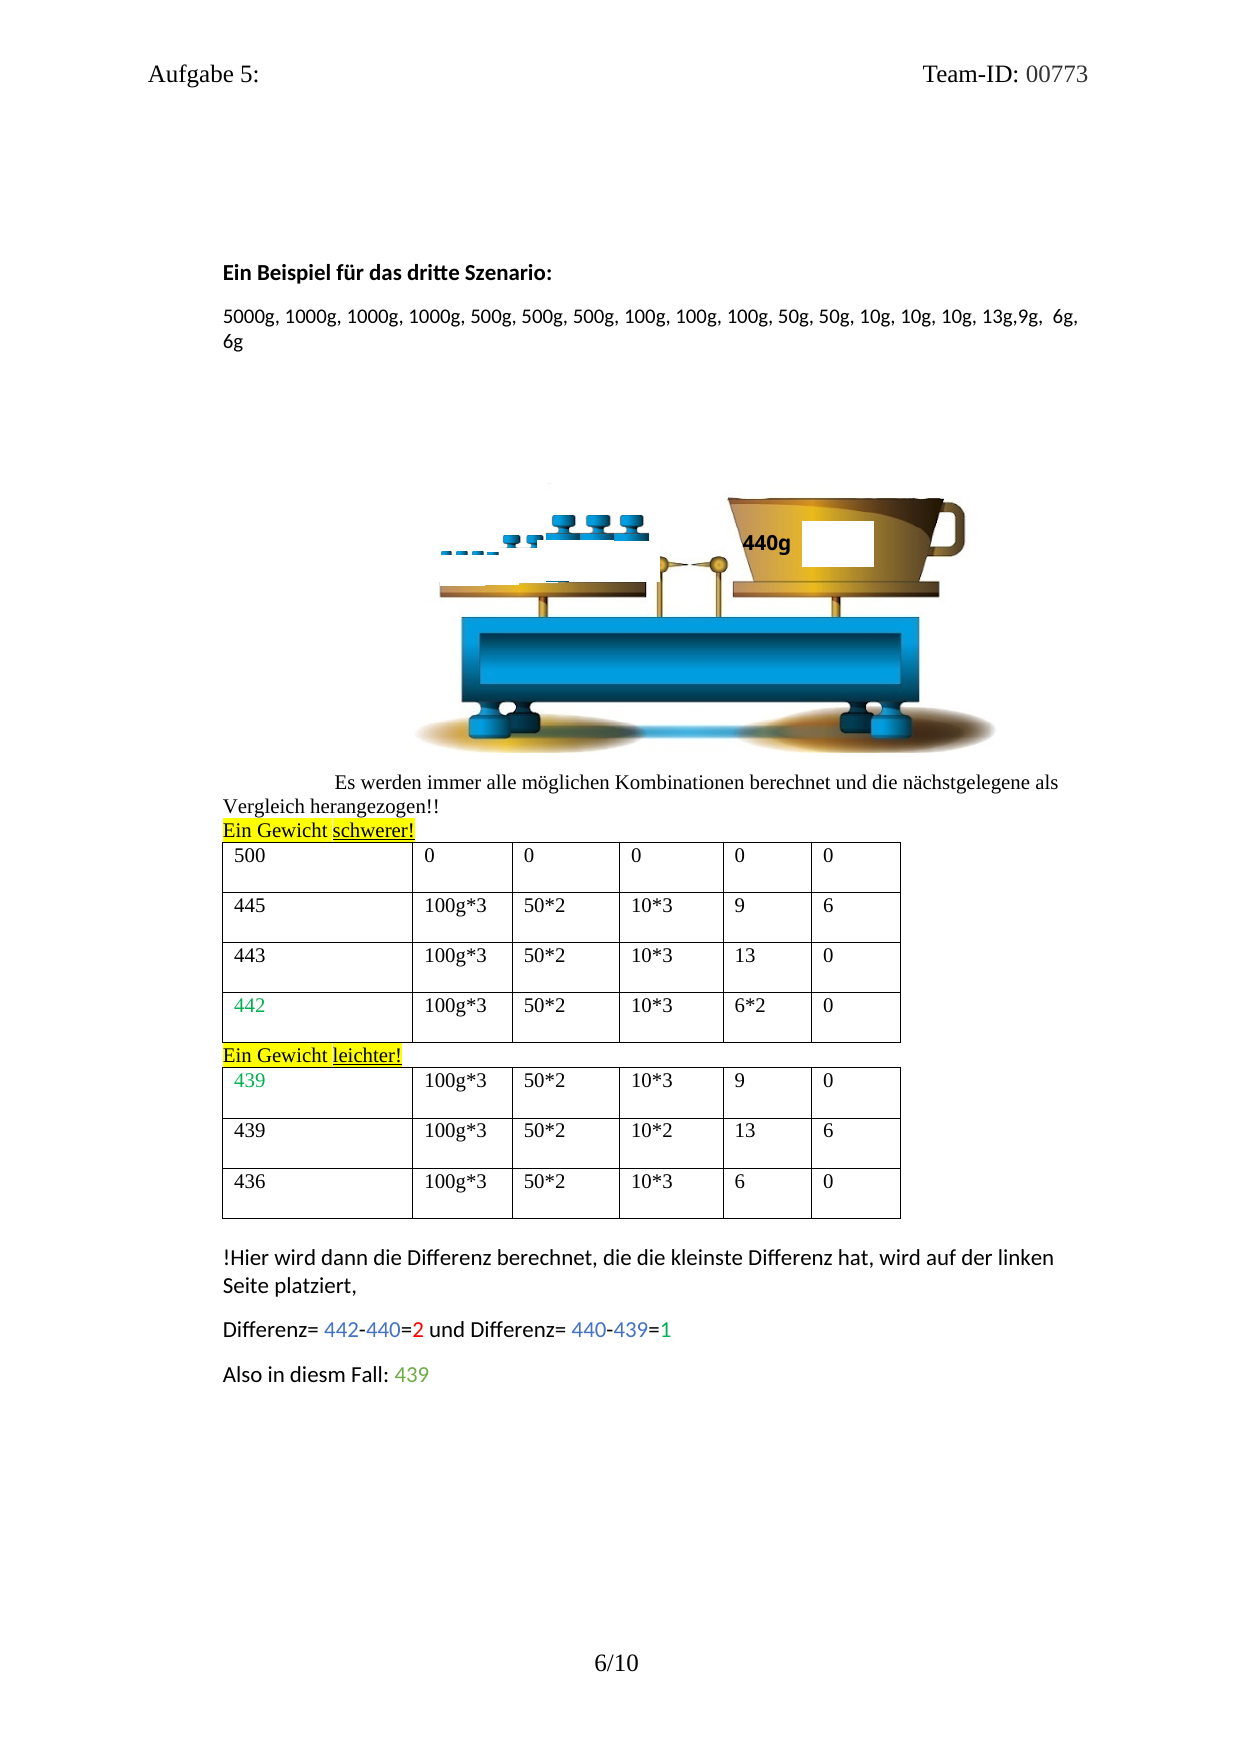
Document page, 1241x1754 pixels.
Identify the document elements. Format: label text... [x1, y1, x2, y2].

table_cell 100g*3 [413, 943, 512, 992]
table_cell 100g*3 [413, 893, 512, 942]
table_header 0 [513, 843, 619, 892]
table_header 0 [620, 843, 723, 892]
table_cell 13 [724, 1119, 811, 1167]
table_header 0 [812, 1068, 900, 1117]
text 100g [552, 547, 569, 567]
table_cell 0 [812, 993, 900, 1042]
text 50g [523, 556, 537, 573]
text Ein Gewicht leichter! [223, 1043, 1093, 1067]
text 440g [817, 528, 859, 556]
table_cell 50*2 [513, 1119, 619, 1167]
table_header 100g*3 [413, 1068, 512, 1117]
table_cell 10*2 [620, 1119, 723, 1167]
table_cell 13 [724, 943, 811, 992]
table_cell 50*2 [513, 993, 619, 1042]
table_cell 50*2 [513, 893, 619, 942]
list Differenz= 442-440=2 und Differenz= 440-439=1 [223, 1315, 1093, 1343]
table_cell 10*3 [620, 943, 723, 992]
list Ein Beispiel für das dritte Szenario: [223, 258, 1093, 286]
table_header 500 [223, 843, 412, 892]
table_cell 50*2 [513, 1169, 619, 1218]
table_header 50*2 [513, 1068, 619, 1117]
list 5000g, 1000g, 1000g, 1000g, 500g, 500g, 500g, 100g, 100g, 100g, 50g, 50g, 10g, 10g, 10g, 13g,9g, 6g, 6g [223, 303, 1093, 354]
table_cell 10*3 [620, 993, 723, 1042]
table_cell 9 [724, 893, 811, 942]
text Kommentar! Es werden immer alle möglichen Kombinationen berechnet und die nächstgelegene als Vergleich herangezogen!! [223, 769, 1093, 818]
table_header 439 [223, 1068, 412, 1117]
table_cell 0 [812, 943, 900, 992]
table_cell 10*3 [620, 893, 723, 942]
list Also in diesm Fall: 439 [223, 1360, 1093, 1388]
table_cell 439 [223, 1119, 412, 1167]
table_cell 0 [812, 1169, 900, 1218]
table_header 0 [812, 843, 900, 892]
text 10g [485, 562, 504, 576]
table_cell 6*2 [724, 993, 811, 1042]
table_cell 6 [724, 1169, 811, 1218]
list !Hier wird dann die Differenz berechnet, die die kleinste Differenz hat, wird auf der linken Seite platziert, [223, 1243, 1093, 1299]
table_cell 50*2 [513, 943, 619, 992]
text 100g [584, 548, 603, 567]
table_cell 100g*3 [413, 993, 512, 1042]
table_cell 436 [223, 1169, 412, 1218]
table_cell 100g*3 [413, 1169, 512, 1218]
table_header 9 [724, 1068, 811, 1117]
table_cell 6 [812, 893, 900, 942]
text 100g [618, 548, 645, 568]
table_cell 443 [223, 943, 412, 992]
table_header 0 [724, 843, 811, 892]
table_header 10*3 [620, 1068, 723, 1117]
table_cell 6 [812, 1119, 900, 1167]
text Ein Gewicht schwerer! [223, 818, 1093, 842]
table_cell 442 [223, 993, 412, 1042]
table_cell 100g*3 [413, 1119, 512, 1167]
table_cell 10*3 [620, 1169, 723, 1218]
table_header 0 [413, 843, 512, 892]
table_cell 445 [223, 893, 412, 942]
